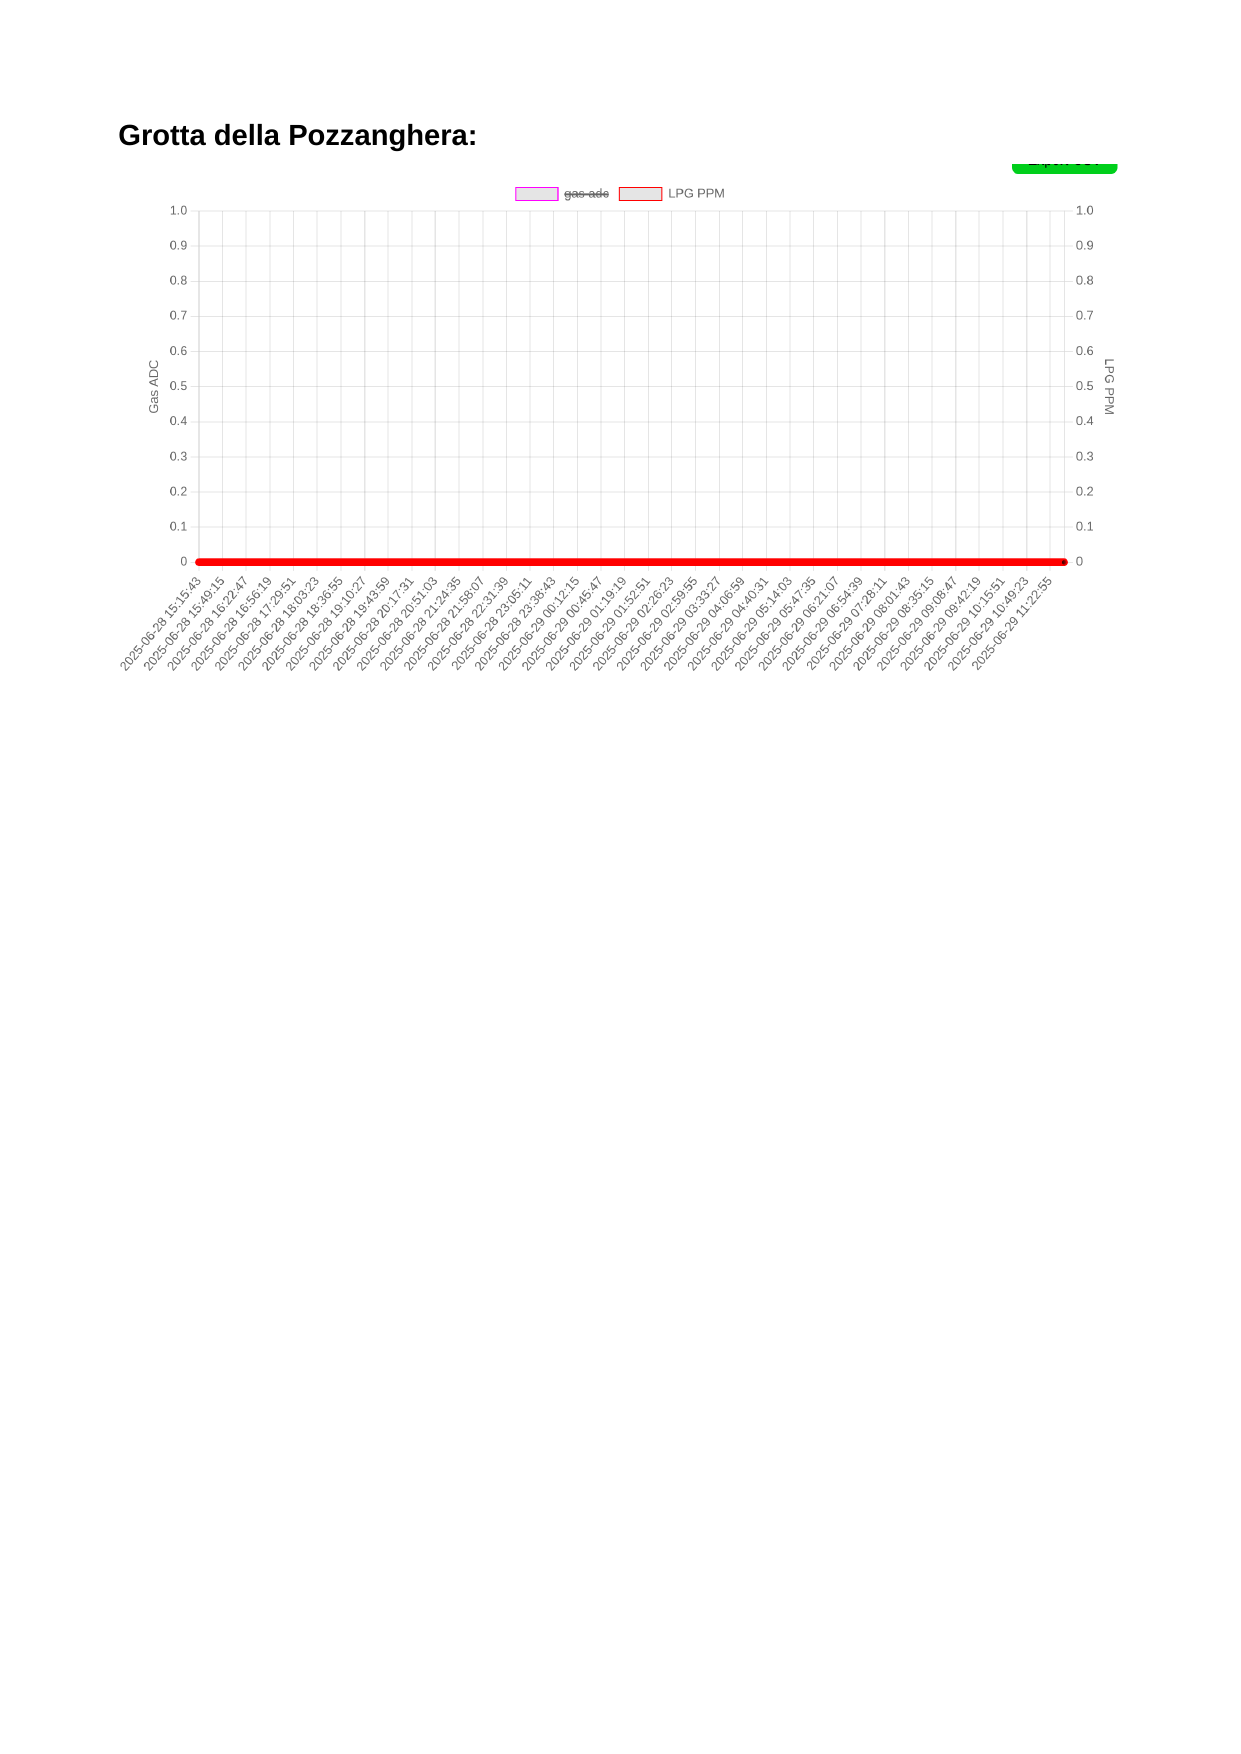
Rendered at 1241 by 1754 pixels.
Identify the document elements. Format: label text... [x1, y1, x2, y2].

picture [118, 164, 1123, 682]
subtitle Grotta della Pozzanghera: [118, 118, 1122, 152]
